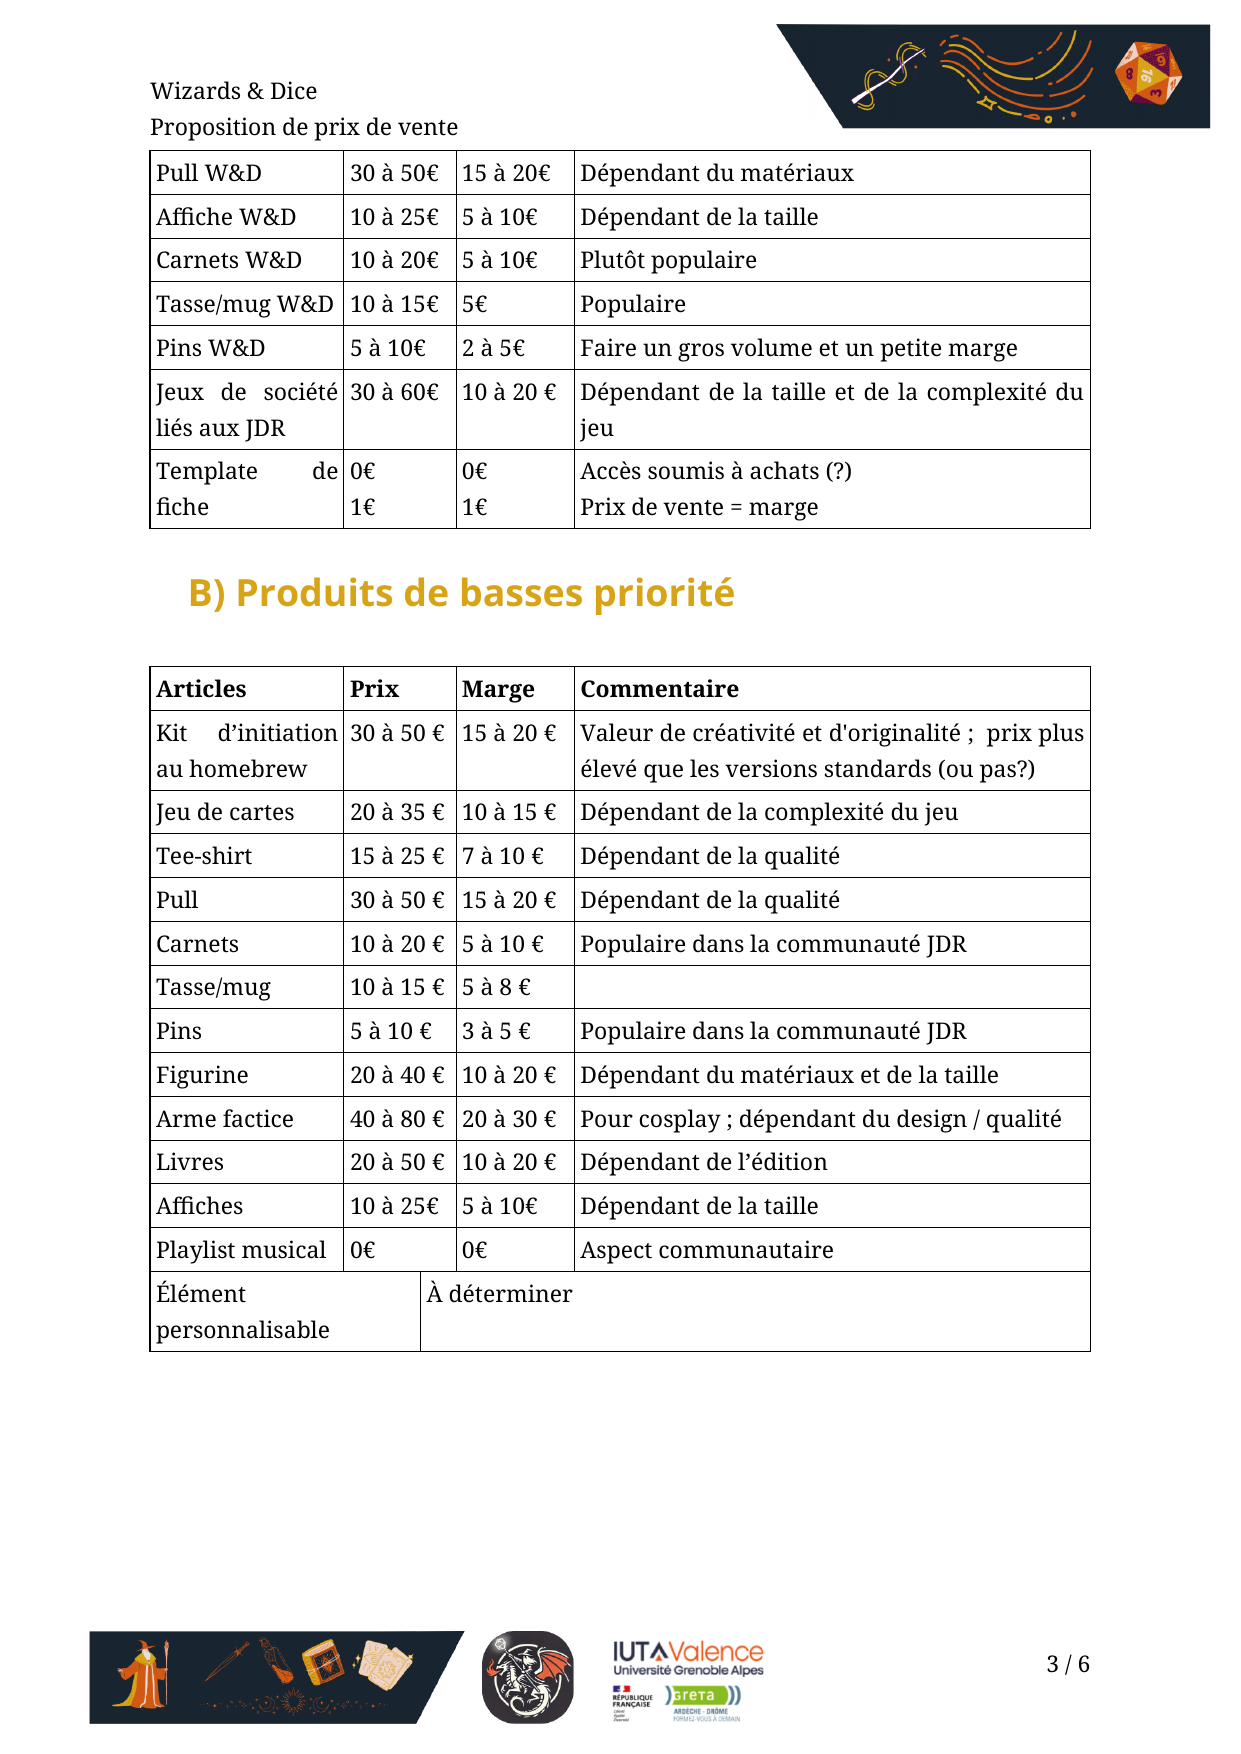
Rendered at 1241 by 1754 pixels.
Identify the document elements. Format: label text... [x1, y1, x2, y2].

table_cell Populaire [575, 282, 1090, 325]
table_header Commentaire [575, 667, 1090, 710]
table_cell Template de fiche [151, 450, 343, 528]
table_cell 10 à 20 € [457, 370, 574, 448]
table_cell 0€ 1€ [457, 450, 574, 528]
picture [81, 1620, 788, 1733]
table_cell 5 à 10€ [457, 1184, 574, 1227]
table_cell 10 à 25€ [344, 1184, 456, 1227]
table_cell 5 à 10€ [457, 239, 574, 281]
table_cell Dépendant de la complexité du jeu [575, 791, 1090, 833]
table_cell 5 à 10€ [457, 195, 574, 237]
table_cell [575, 966, 1090, 1008]
table_cell 5 à 10 € [457, 922, 574, 964]
table_cell Dépendant de la qualité [575, 878, 1090, 921]
table_cell Dépendant du matériaux [575, 151, 1090, 194]
table_cell Livres [151, 1141, 343, 1183]
table_cell 5€ [457, 282, 574, 325]
table_cell Affiche W&D [151, 195, 343, 237]
table_cell Élément personnalisable [151, 1272, 420, 1351]
table_cell Tasse/mug [151, 966, 343, 1008]
table_cell 15 à 20 € [457, 878, 574, 921]
table_cell Carnets W&D [151, 239, 343, 281]
table_cell 20 à 35 € [344, 791, 456, 833]
table_cell 20 à 40 € [344, 1053, 456, 1096]
table_cell Accès soumis à achats (?) Prix de vente = marge [575, 450, 1090, 528]
table_cell Dépendant du matériaux et de la taille [575, 1053, 1090, 1096]
table_cell 30 à 50€ [344, 151, 456, 194]
table_cell Dépendant de la taille [575, 1184, 1090, 1227]
table_cell 7 à 10 € [457, 834, 574, 877]
table_cell 30 à 60€ [344, 370, 456, 448]
table_cell Pins [151, 1009, 343, 1052]
table_header Articles [151, 667, 343, 710]
table_cell Populaire dans la communauté JDR [575, 1009, 1090, 1052]
table_cell 10 à 20€ [344, 239, 456, 281]
table_cell 30 à 50 € [344, 878, 456, 921]
table_cell Tasse/mug W&D [151, 282, 343, 325]
table_cell 5 à 10 € [344, 1009, 456, 1052]
table_cell Pull [151, 878, 343, 921]
table_cell Plutôt populaire [575, 239, 1090, 281]
table_cell Arme factice [151, 1097, 343, 1139]
table_cell Populaire dans la communauté JDR [575, 922, 1090, 964]
picture [771, 21, 1218, 131]
table_cell Pins W&D [151, 326, 343, 369]
table_cell Kit d’initiation au homebrew [151, 711, 343, 789]
table_cell 30 à 50 € [344, 711, 456, 789]
table_cell 5 à 10€ [344, 326, 456, 369]
table_cell 15 à 20 € [457, 711, 574, 789]
table_cell 40 à 80 € [344, 1097, 456, 1139]
table_cell Pull W&D [151, 151, 343, 194]
table_cell 20 à 30 € [457, 1097, 574, 1139]
table_cell Dépendant de la taille et de la complexité du jeu [575, 370, 1090, 448]
table_cell À déterminer [421, 1272, 1090, 1351]
table_cell 10 à 20 € [457, 1053, 574, 1096]
table_cell 20 à 50 € [344, 1141, 456, 1183]
table_cell 10 à 15€ [344, 282, 456, 325]
table_cell Aspect communautaire [575, 1228, 1090, 1271]
table_cell 0€ [457, 1228, 574, 1271]
table_cell 10 à 20 € [457, 1141, 574, 1183]
table_cell Tee-shirt [151, 834, 343, 877]
table_cell Affiches [151, 1184, 343, 1227]
table_cell Jeux de société liés aux JDR [151, 370, 343, 448]
table_cell Dépendant de l’édition [575, 1141, 1090, 1183]
table_cell Figurine [151, 1053, 343, 1096]
table_cell 0€ 1€ [344, 450, 456, 528]
table_cell 2 à 5€ [457, 326, 574, 369]
table_cell Pour cosplay ; dépendant du design / qualité [575, 1097, 1090, 1139]
table_cell Playlist musical [151, 1228, 343, 1271]
table_cell 3 à 5 € [457, 1009, 574, 1052]
table_cell Valeur de créativité et d'originalité ; prix plus élevé que les versions standards (ou pas?) [575, 711, 1090, 789]
table_cell 15 à 20€ [457, 151, 574, 194]
table_cell Faire un gros volume et un petite marge [575, 326, 1090, 369]
table_cell 15 à 25 € [344, 834, 456, 877]
table_cell 0€ [344, 1228, 456, 1271]
table_cell 10 à 25€ [344, 195, 456, 237]
table_cell Carnets [151, 922, 343, 964]
table_cell Dépendant de la qualité [575, 834, 1090, 877]
table_cell 10 à 20 € [344, 922, 456, 964]
table_cell 5 à 8 € [457, 966, 574, 1008]
table_cell Dépendant de la taille [575, 195, 1090, 237]
table_header Marge [457, 667, 574, 710]
table_cell 10 à 15 € [457, 791, 574, 833]
table_cell Jeu de cartes [151, 791, 343, 833]
table_header Prix [344, 667, 456, 710]
subtitle Produits de basses priorité [187, 567, 1090, 618]
table_cell 10 à 15 € [344, 966, 456, 1008]
